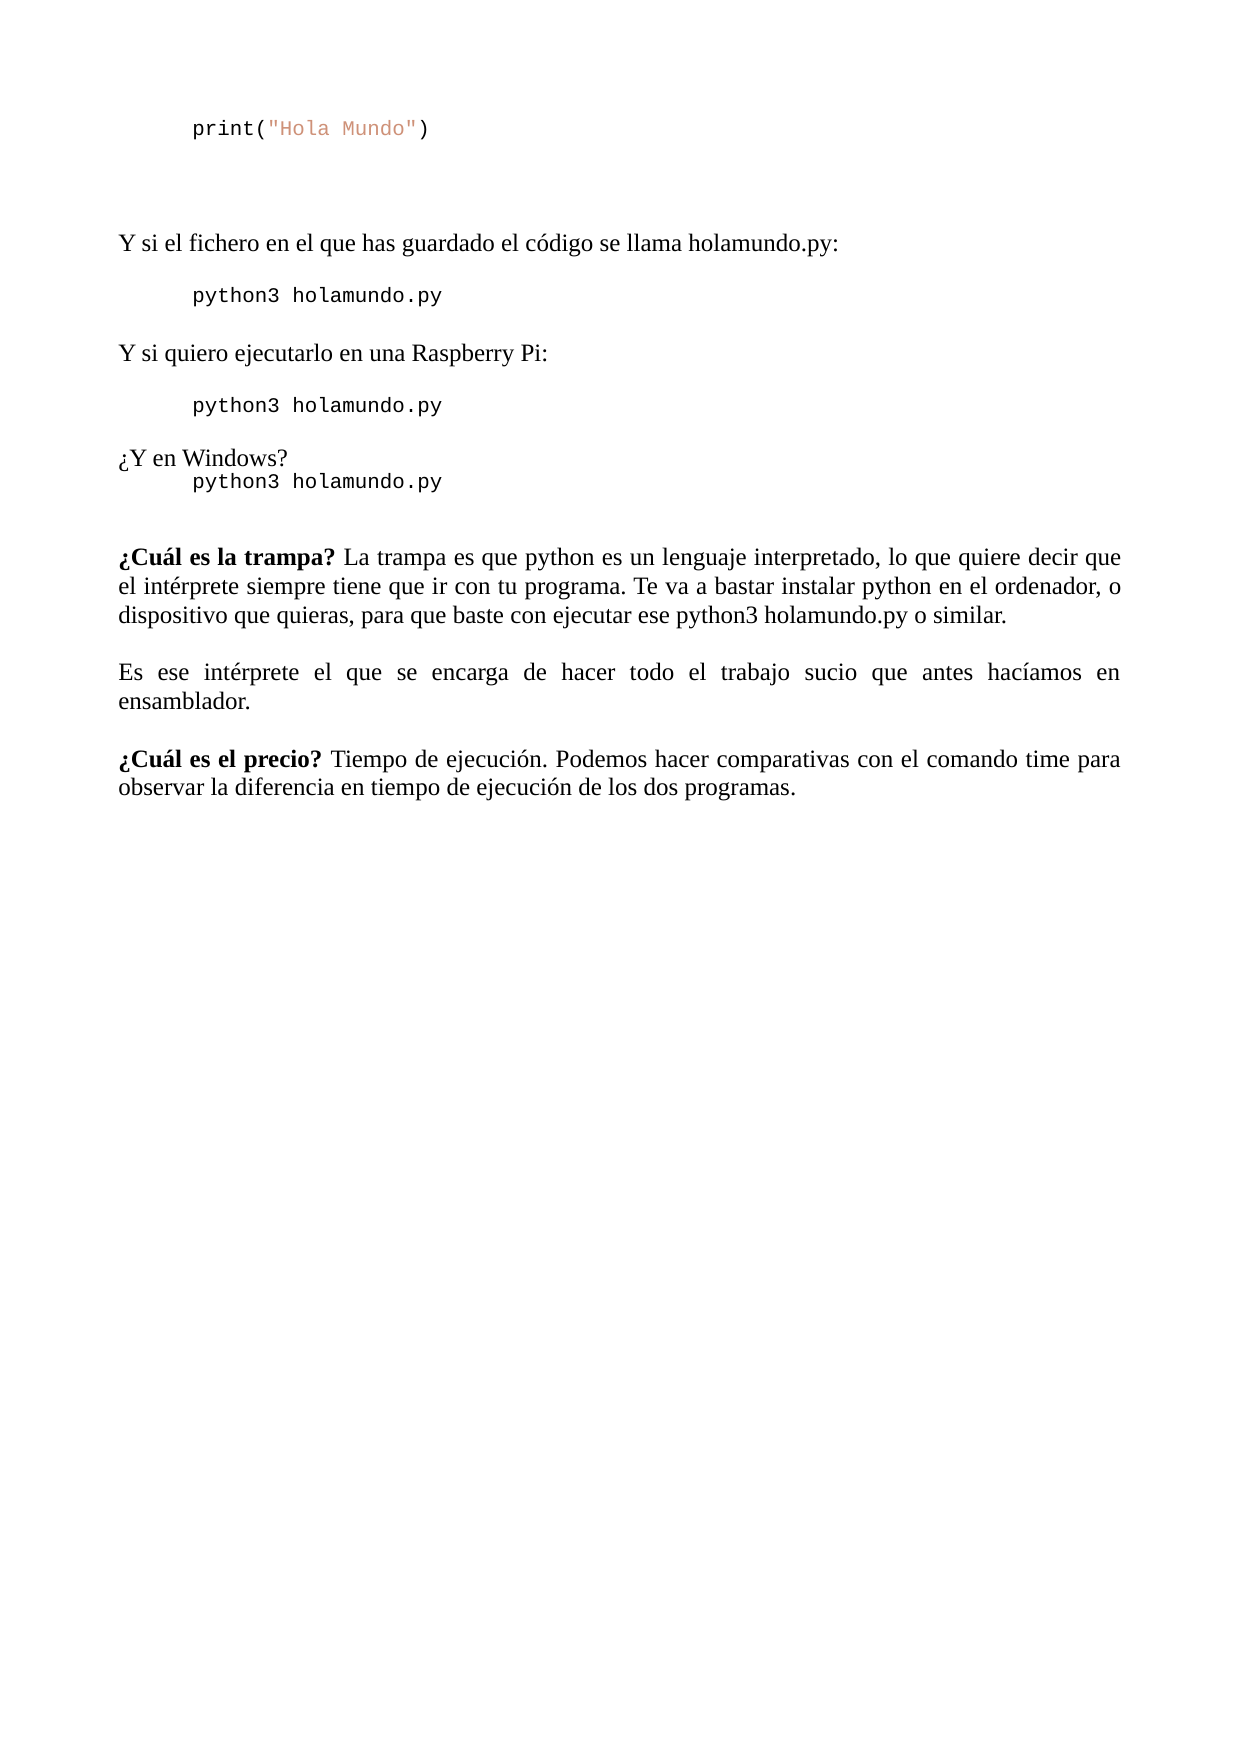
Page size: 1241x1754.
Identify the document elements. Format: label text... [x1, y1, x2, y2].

text ¿Cuál es la trampa? La trampa es que python es un lenguaje interpretado, lo que quiere decir que el intérprete siempre tiene que ir con tu programa. Te va a bastar instalar python en el ordenador, o dispositivo que quieras, para que baste con ejecutar ese python3 holamundo.py o similar. [118, 542, 1122, 629]
text ¿Cuál es el precio? Tiempo de ejecución. Podemos hacer comparativas con el comando time para observar la diferencia en tiempo de ejecución de los dos programas. [118, 744, 1122, 801]
text Y si el fichero en el que has guardado el código se llama holamundo.py: [118, 228, 1122, 257]
text print("Hola Mundo") [192, 118, 1122, 142]
text python3 holamundo.py [192, 395, 1122, 419]
text python3 holamundo.py [192, 471, 1122, 495]
text ¿Y en Windows? [118, 443, 1122, 471]
text Y si quiero ejecutarlo en una Raspberry Pi: [118, 338, 1122, 367]
text python3 holamundo.py [192, 286, 1122, 309]
text Es ese intérprete el que se encarga de hacer todo el trabajo sucio que antes hacíamos en ensamblador. [118, 657, 1122, 715]
